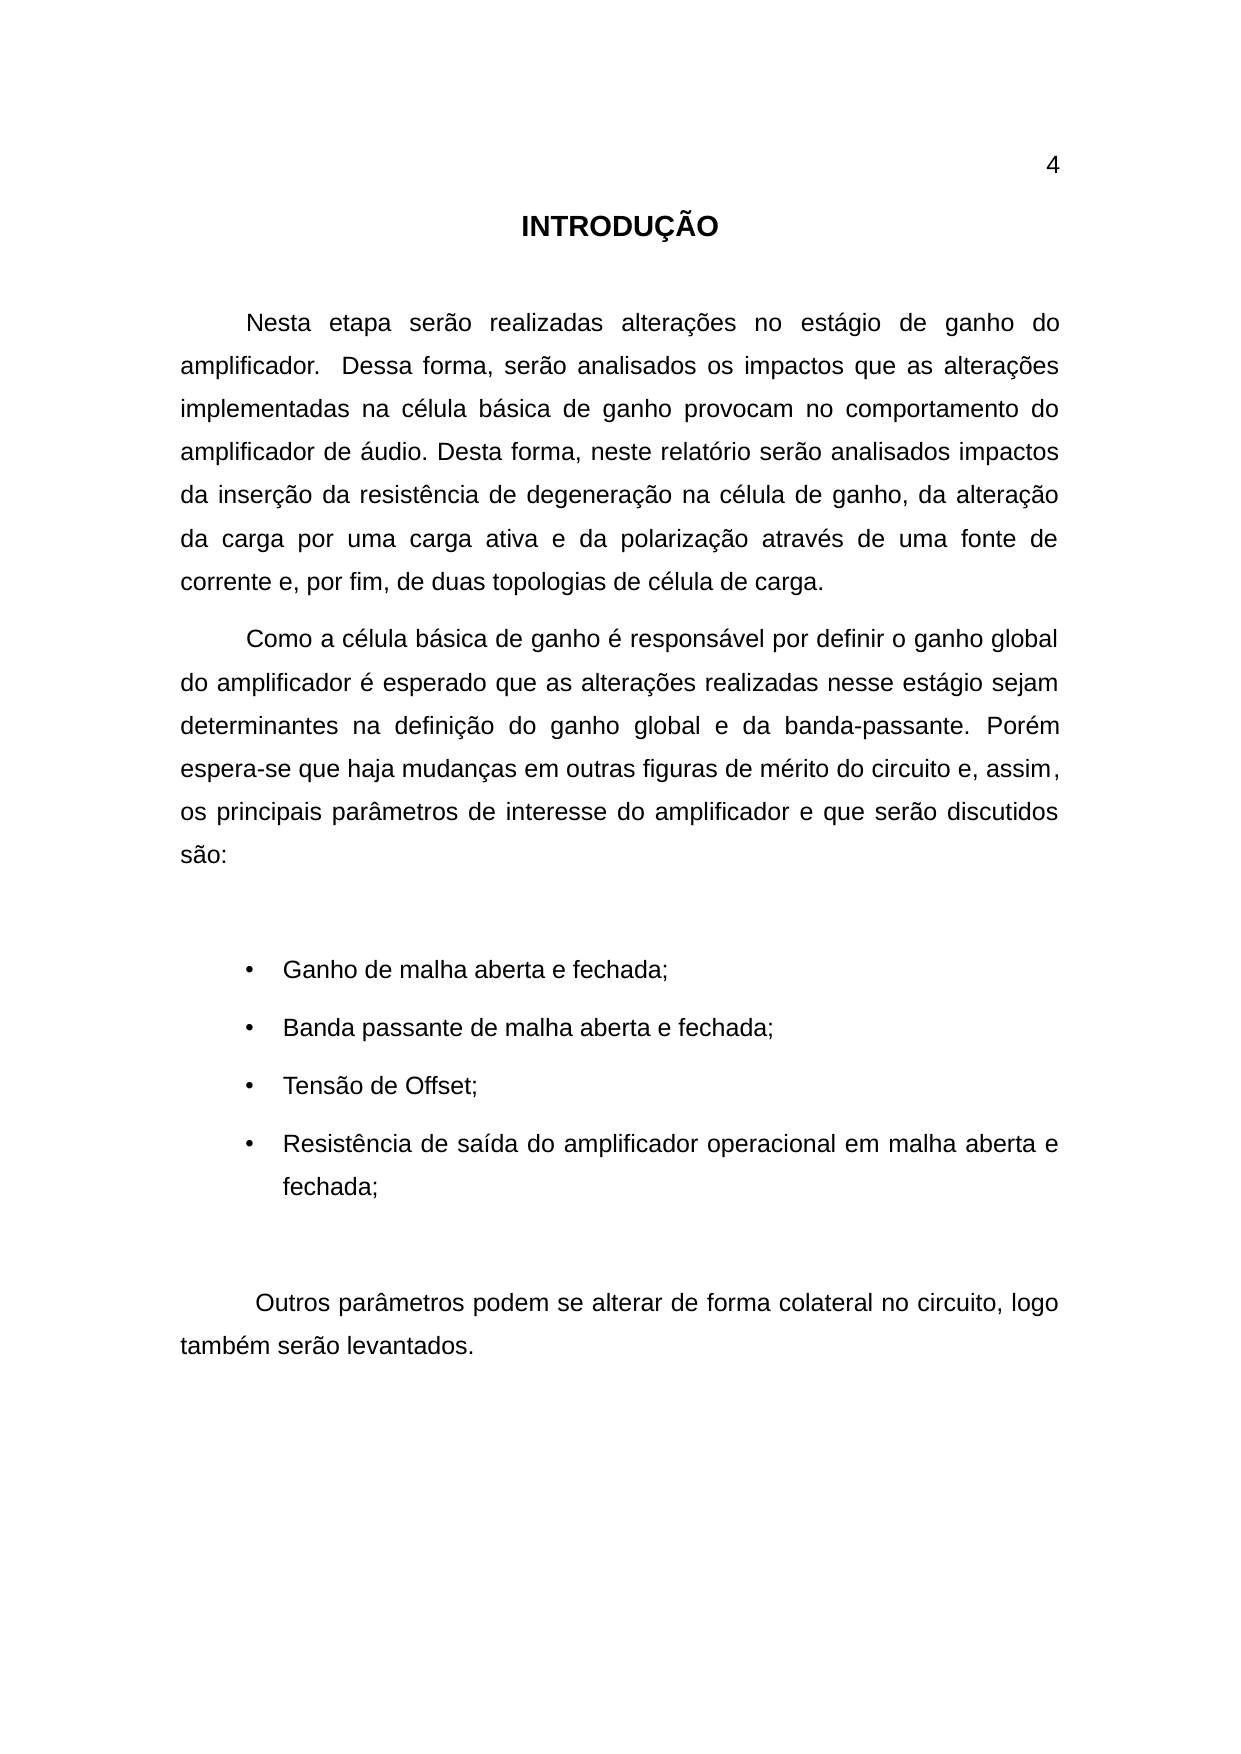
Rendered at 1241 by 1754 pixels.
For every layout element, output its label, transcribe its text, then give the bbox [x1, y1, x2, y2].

list Ganho de malha aberta e fechada; [245, 955, 1060, 984]
list Resistência de saída do amplificador operacional em malha aberta e fechada; [245, 1129, 1060, 1201]
text Como a célula básica de ganho é responsável por definir o ganho global do amplificador é esperado que as alterações realizadas nesse estágio sejam determinantes na definição do ganho global e da banda-passante. Porém espera-se que haja mudanças em outras figuras de mérito do circuito e, assim, os principais parâmetros de interesse do amplificador e que serão discutidos são: [180, 624, 1060, 869]
subtitle INTRODUÇÃO [180, 209, 1060, 242]
list Banda passante de malha aberta e fechada; [245, 1013, 1060, 1042]
text Nesta etapa serão realizadas alterações no estágio de ganho do amplificador. Dessa forma, serão analisados os impactos que as alterações implementadas na célula básica de ganho provocam no comportamento do amplificador de áudio. Desta forma, neste relatório serão analisados impactos da inserção da resistência de degeneração na célula de ganho, da alteração da carga por uma carga ativa e da polarização através de uma fonte de corrente e, por fim, de duas topologias de célula de carga. [180, 308, 1060, 595]
text Outros parâmetros podem se alterar de forma colateral no circuito, logo também serão levantados. [180, 1287, 1060, 1359]
list Tensão de Offset; [245, 1071, 1060, 1100]
